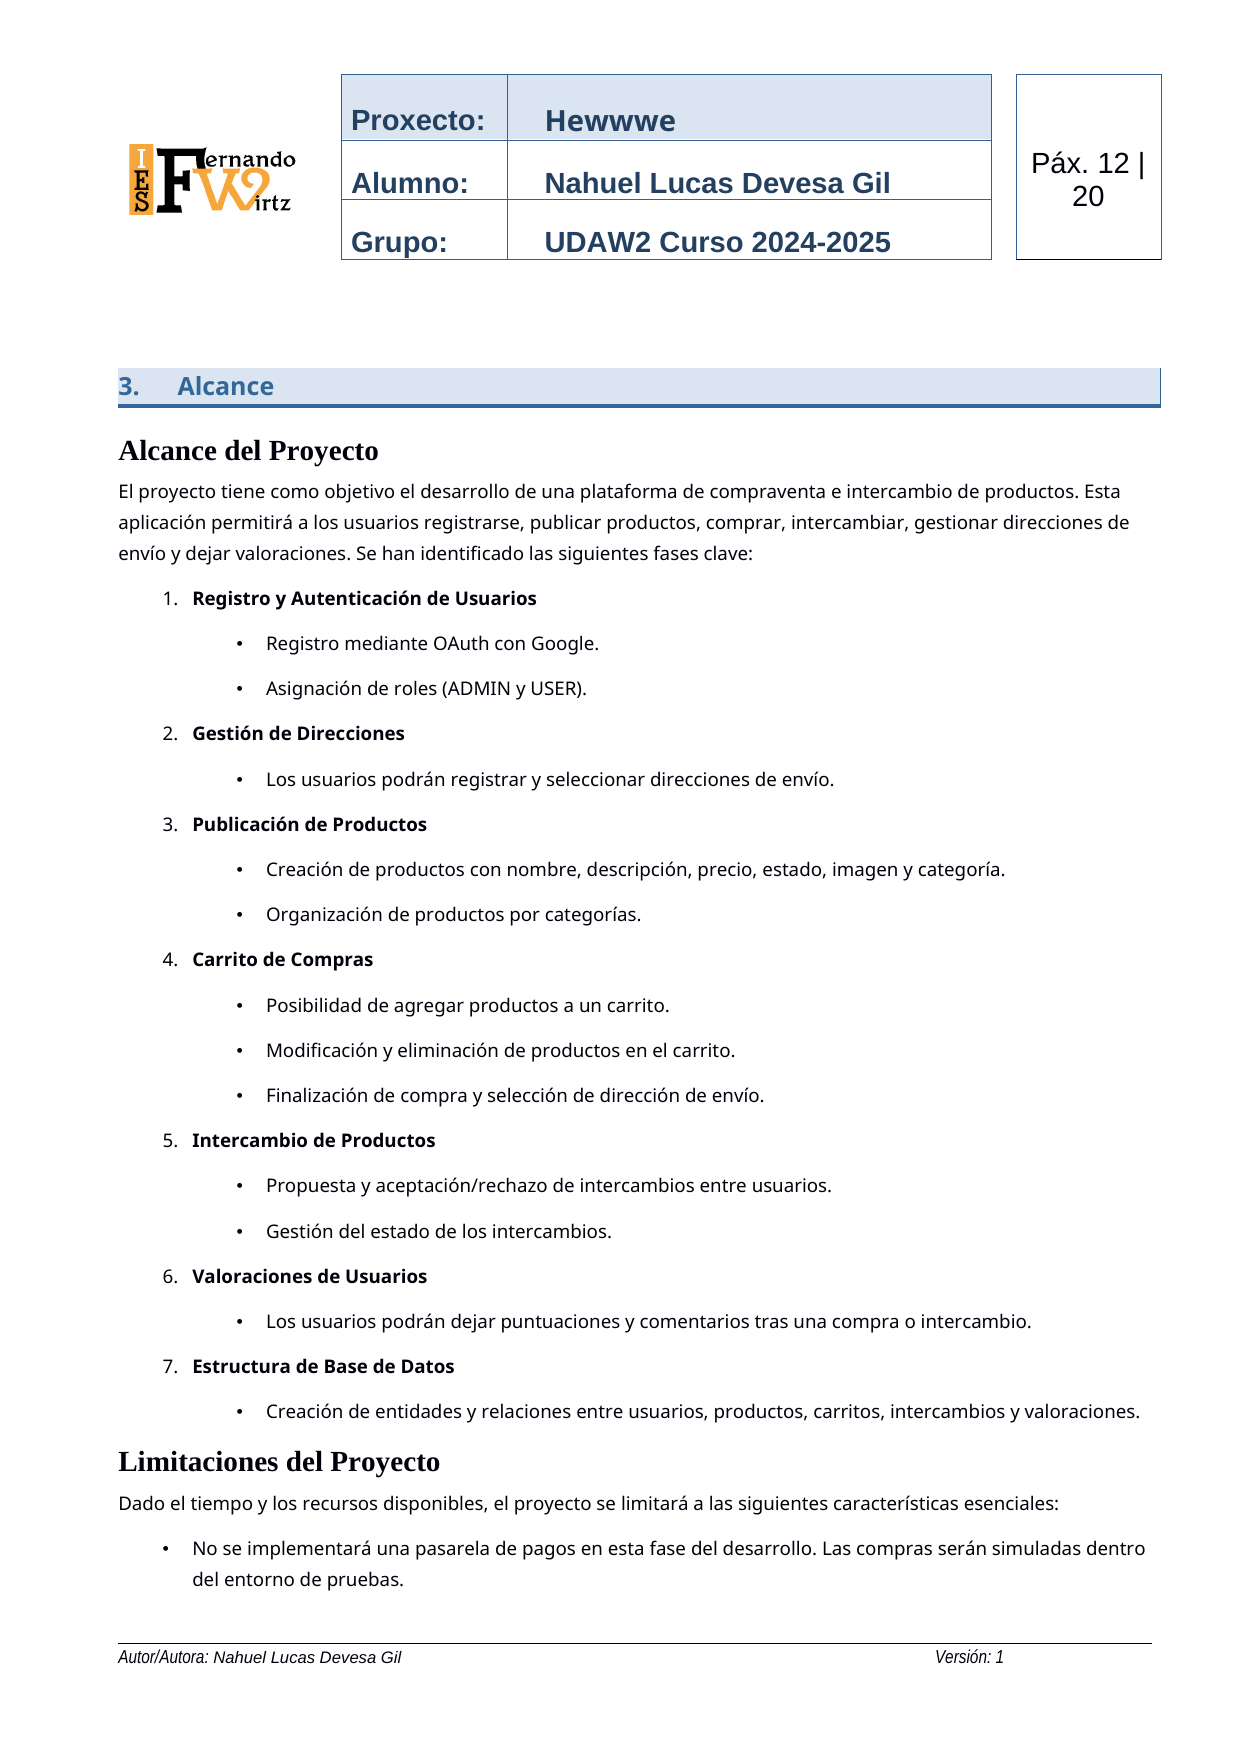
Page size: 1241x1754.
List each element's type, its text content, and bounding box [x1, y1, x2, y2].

list Carrito de Compras [162, 947, 1152, 972]
list Valoraciones de Usuarios [162, 1263, 1152, 1289]
text Dado el tiempo y los recursos disponibles, el proyecto se limitará a las siguientes características esenciales: [118, 1490, 1152, 1516]
list Creación de entidades y relaciones entre usuarios, productos, carritos, intercambios y valoraciones. [236, 1399, 1152, 1424]
list Asignación de roles (ADMIN y USER). [236, 676, 1152, 701]
list Registro mediante OAuth con Google. [236, 630, 1152, 656]
list Modificación y eliminación de productos en el carrito. [236, 1037, 1152, 1063]
list Propuesta y aceptación/rechazo de intercambios entre usuarios. [236, 1173, 1152, 1198]
picture [129, 144, 299, 215]
list No se implementará una pasarela de pagos en esta fase del desarrollo. Las compras serán simuladas dentro del entorno de pruebas. [162, 1535, 1152, 1591]
list Organización de productos por categorías. [236, 902, 1152, 927]
text El proyecto tiene como objetivo el desarrollo de una plataforma de compraventa e intercambio de productos. Esta aplicación permitirá a los usuarios registrarse, publicar productos, comprar, intercambiar, gestionar direcciones de envío y dejar valoraciones. Se han identificado las siguientes fases clave: [118, 479, 1152, 565]
list Creación de productos con nombre, descripción, precio, estado, imagen y categoría. [236, 856, 1152, 882]
subtitle Alcance del Proyecto [118, 433, 1152, 466]
list Registro y Autenticación de Usuarios [162, 585, 1152, 611]
subtitle Limitaciones del Proyecto [118, 1444, 1152, 1478]
list Finalización de compra y selección de dirección de envío. [236, 1082, 1152, 1108]
subtitle Alcance [118, 368, 1160, 404]
list Posibilidad de agregar productos a un carrito. [236, 992, 1152, 1017]
list Los usuarios podrán registrar y seleccionar direcciones de envío. [236, 766, 1152, 791]
list Estructura de Base de Datos [162, 1354, 1152, 1379]
list Gestión del estado de los intercambios. [236, 1218, 1152, 1243]
list Intercambio de Productos [162, 1128, 1152, 1153]
list Los usuarios podrán dejar puntuaciones y comentarios tras una compra o intercambio. [236, 1308, 1152, 1334]
list Gestión de Direcciones [162, 721, 1152, 746]
list Publicación de Productos [162, 811, 1152, 837]
